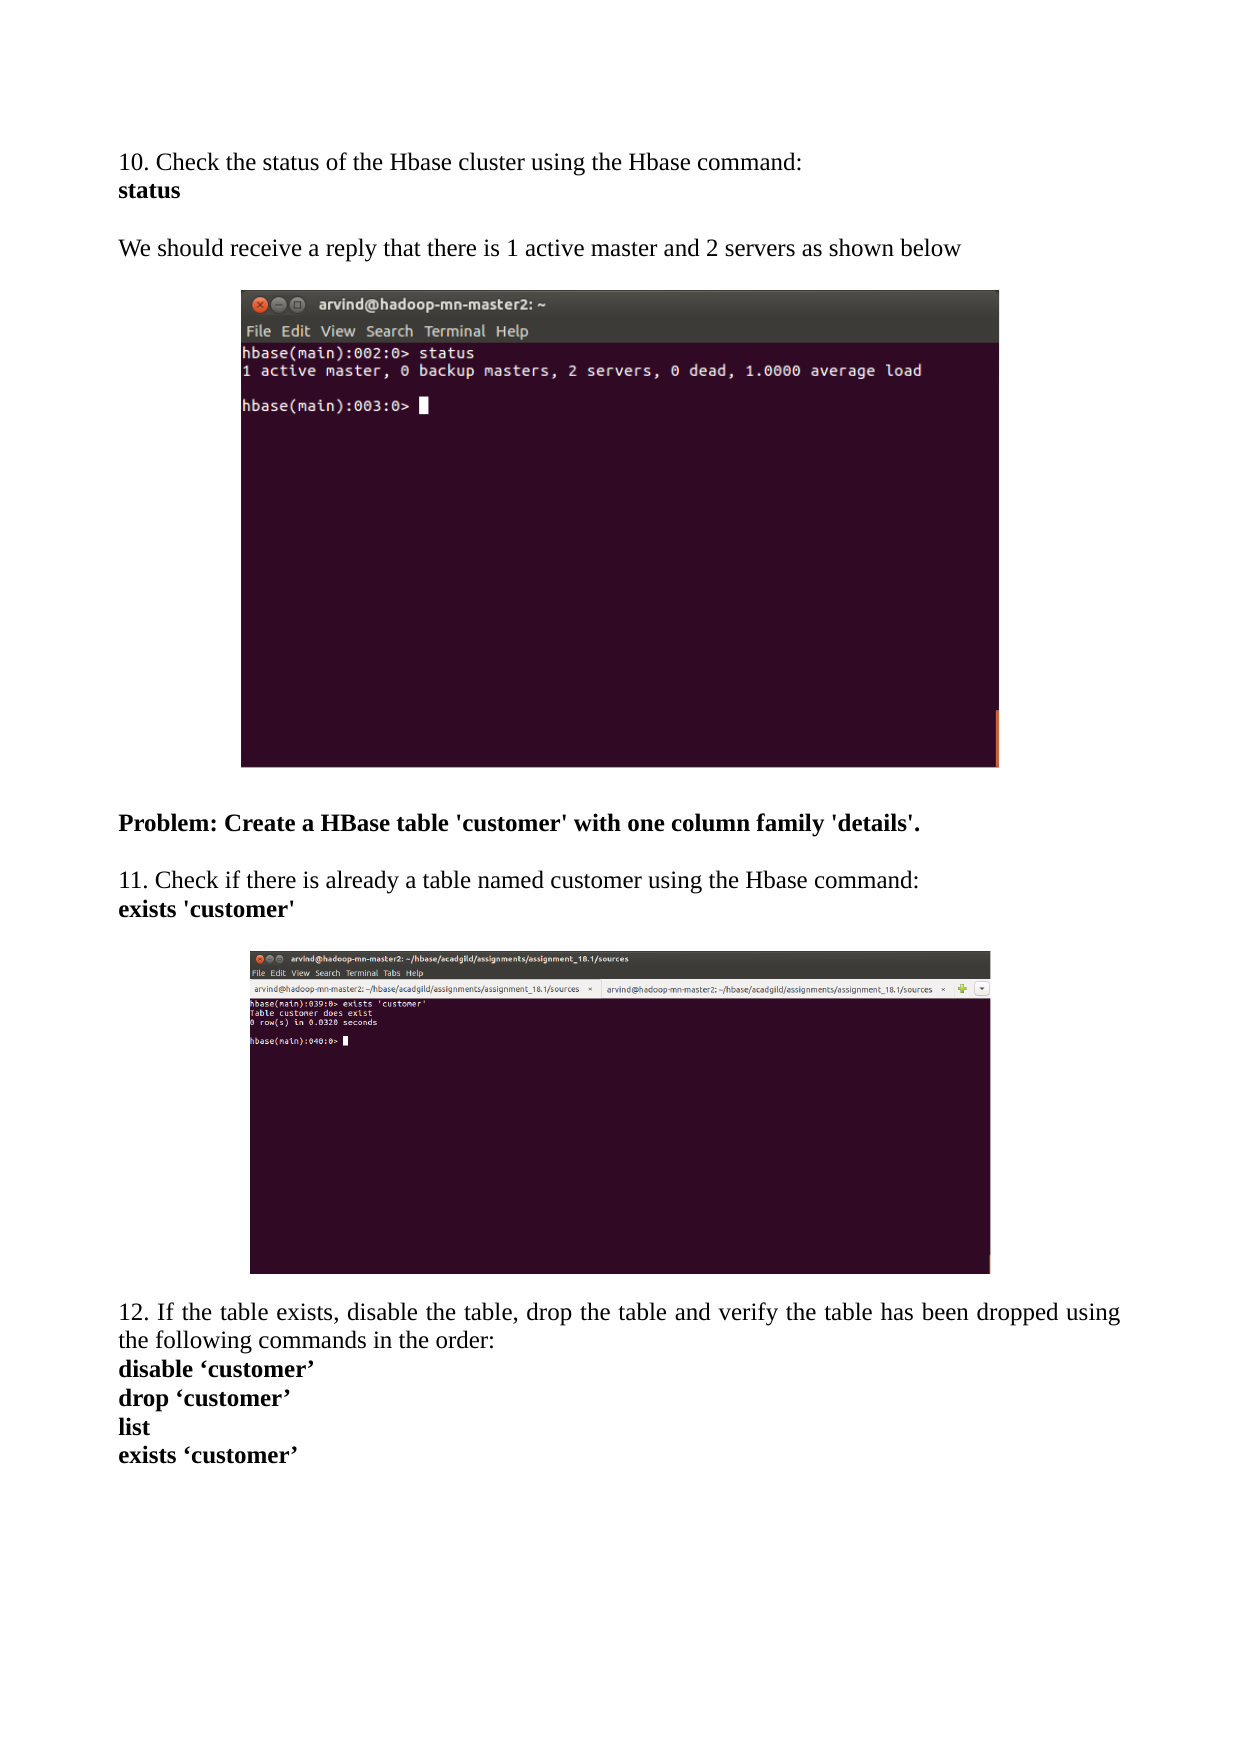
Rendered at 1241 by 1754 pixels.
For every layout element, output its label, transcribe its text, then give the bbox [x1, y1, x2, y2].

text list [118, 1412, 1122, 1441]
text We should receive a reply that there is 1 active master and 2 servers as shown below [118, 233, 1122, 262]
text exists ‘customer’ [118, 1441, 1122, 1469]
picture [241, 290, 1000, 768]
text 12. If the table exists, disable the table, drop the table and verify the table has been dropped using the following commands in the order: [118, 1297, 1122, 1354]
picture [250, 951, 991, 1274]
text disable ‘customer’ [118, 1354, 1122, 1383]
text status [118, 176, 1122, 204]
text 10. Check the status of the Hbase cluster using the Hbase command: [118, 147, 1122, 176]
text 11. Check if there is already a table named customer using the Hbase command: [118, 866, 1122, 894]
text Problem: Create a HBase table 'customer' with one column family 'details'. [118, 808, 1122, 837]
text exists 'customer' [118, 894, 1122, 923]
text drop ‘customer’ [118, 1383, 1122, 1412]
